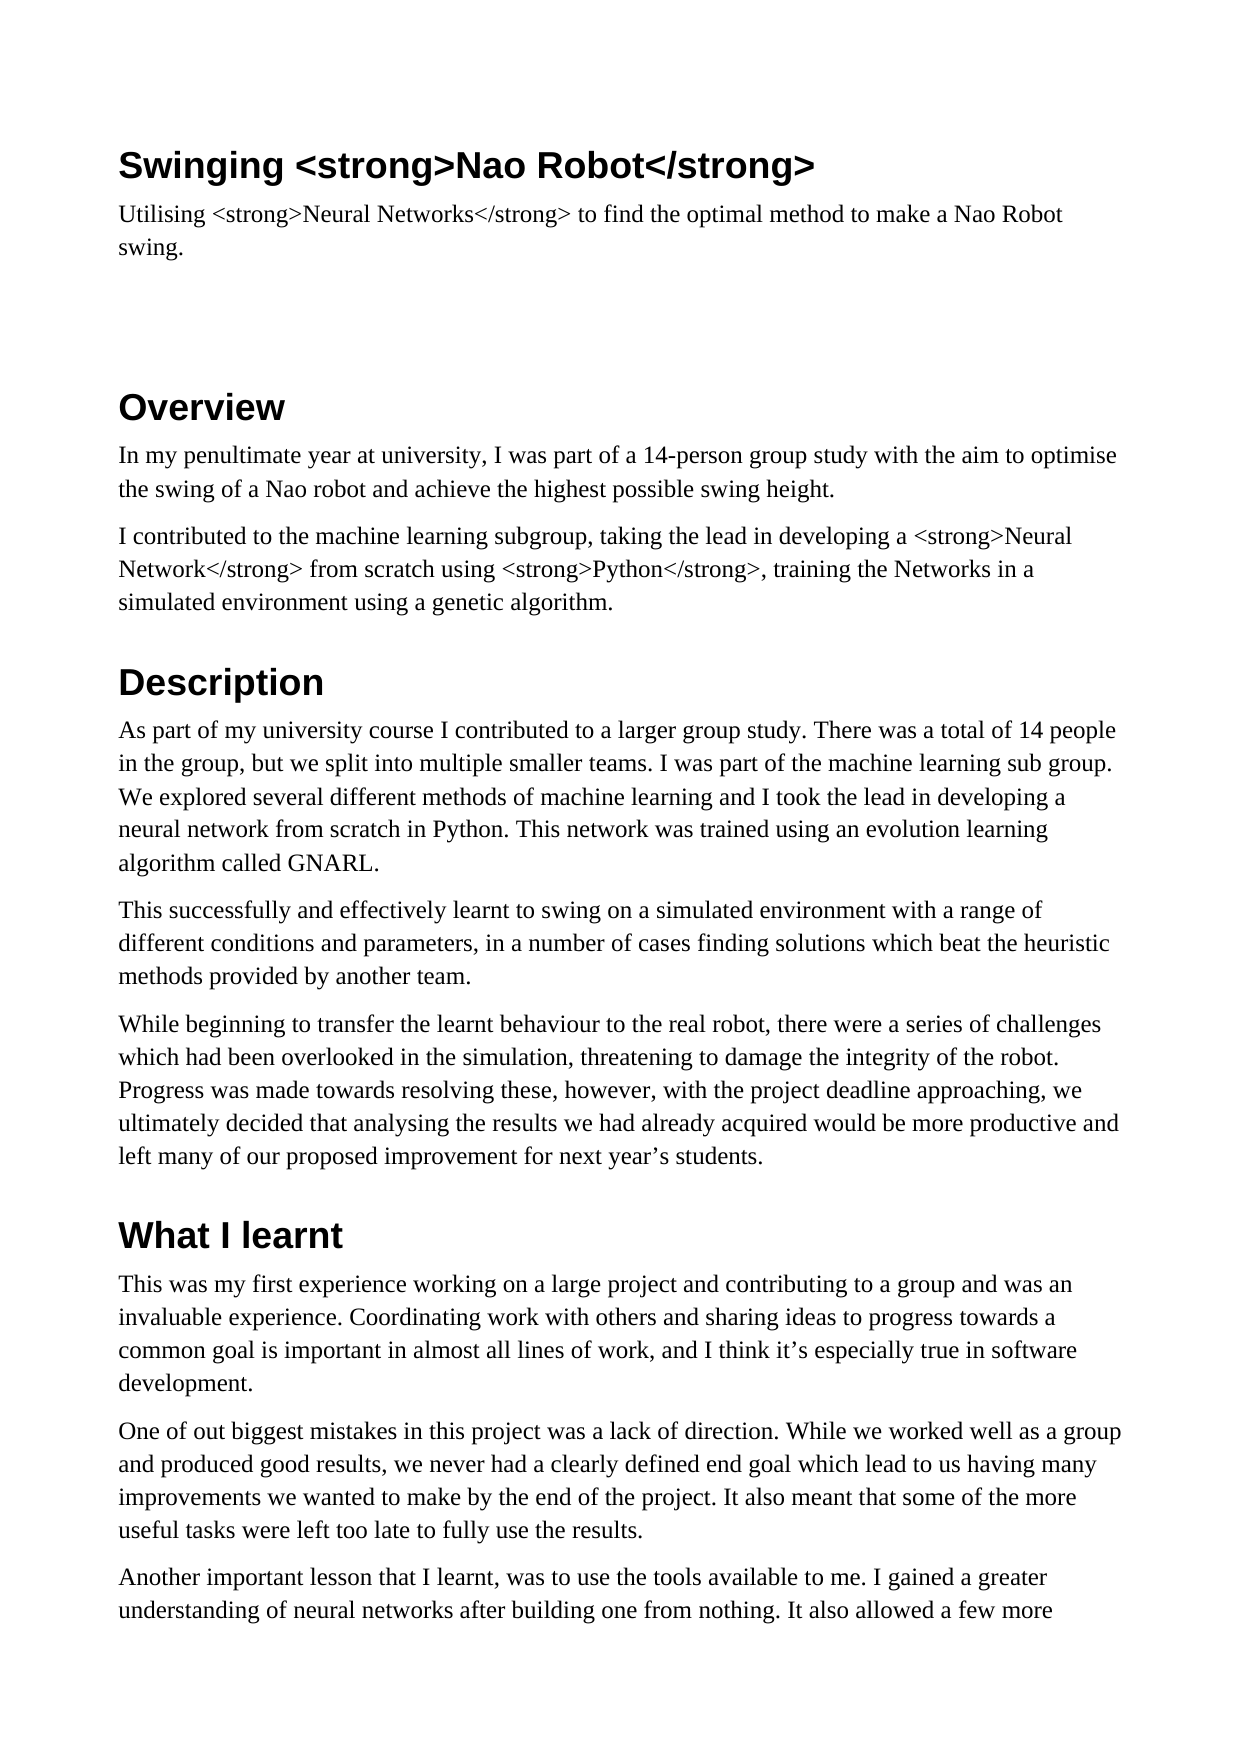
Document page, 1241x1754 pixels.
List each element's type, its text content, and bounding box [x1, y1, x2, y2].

text I contributed to the machine learning subgroup, taking the lead in developing a <strong>Neural Network</strong> from scratch using <strong>Python</strong>, training the Networks in a simulated environment using a genetic algorithm. [118, 521, 1122, 616]
text Another important lesson that I learnt, was to use the tools available to me. I gained a greater understanding of neural networks after building one from nothing. It also allowed a few more [118, 1562, 1122, 1624]
subtitle Swinging <strong>Nao Robot</strong> [118, 143, 1122, 186]
text While beginning to transfer the learnt behaviour to the real robot, there were a series of challenges which had been overlooked in the simulation, threatening to damage the integrity of the robot. Progress was made towards resolving these, however, with the project deadline approaching, we ultimately decided that analysing the results we had already acquired would be more productive and left many of our proposed improvement for next year’s students. [118, 1009, 1122, 1170]
subtitle Description [118, 660, 1122, 703]
text Utilising <strong>Neural Networks</strong> to find the optimal method to make a Nao Robot swing. [118, 199, 1122, 261]
text In my penultimate year at university, I was part of a 14-person group study with the aim to optimise the swing of a Nao robot and achieve the highest possible swing height. [118, 441, 1122, 502]
subtitle What I learnt [118, 1213, 1122, 1257]
text One of out biggest mistakes in this project was a lack of direction. While we worked well as a group and produced good results, we never had a clearly defined end goal which lead to us having many improvements we wanted to make by the end of the project. It also meant that some of the more useful tasks were left too late to fully use the results. [118, 1416, 1122, 1544]
subtitle Overview [118, 385, 1122, 428]
text This successfully and effectively learnt to swing on a simulated environment with a range of different conditions and parameters, in a number of cases finding solutions which beat the heuristic methods provided by another team. [118, 895, 1122, 990]
text This was my first experience working on a large project and contributing to a group and was an invaluable experience. Coordinating work with others and sharing ideas to progress towards a common goal is important in almost all lines of work, and I think it’s especially true in software development. [118, 1269, 1122, 1397]
text As part of my university course I contributed to a larger group study. There was a total of 14 people in the group, but we split into multiple smaller teams. I was part of the machine learning sub group. We explored several different methods of machine learning and I took the lead in developing a neural network from scratch in Python. This network was trained using an evolution learning algorithm called GNARL. [118, 716, 1122, 876]
